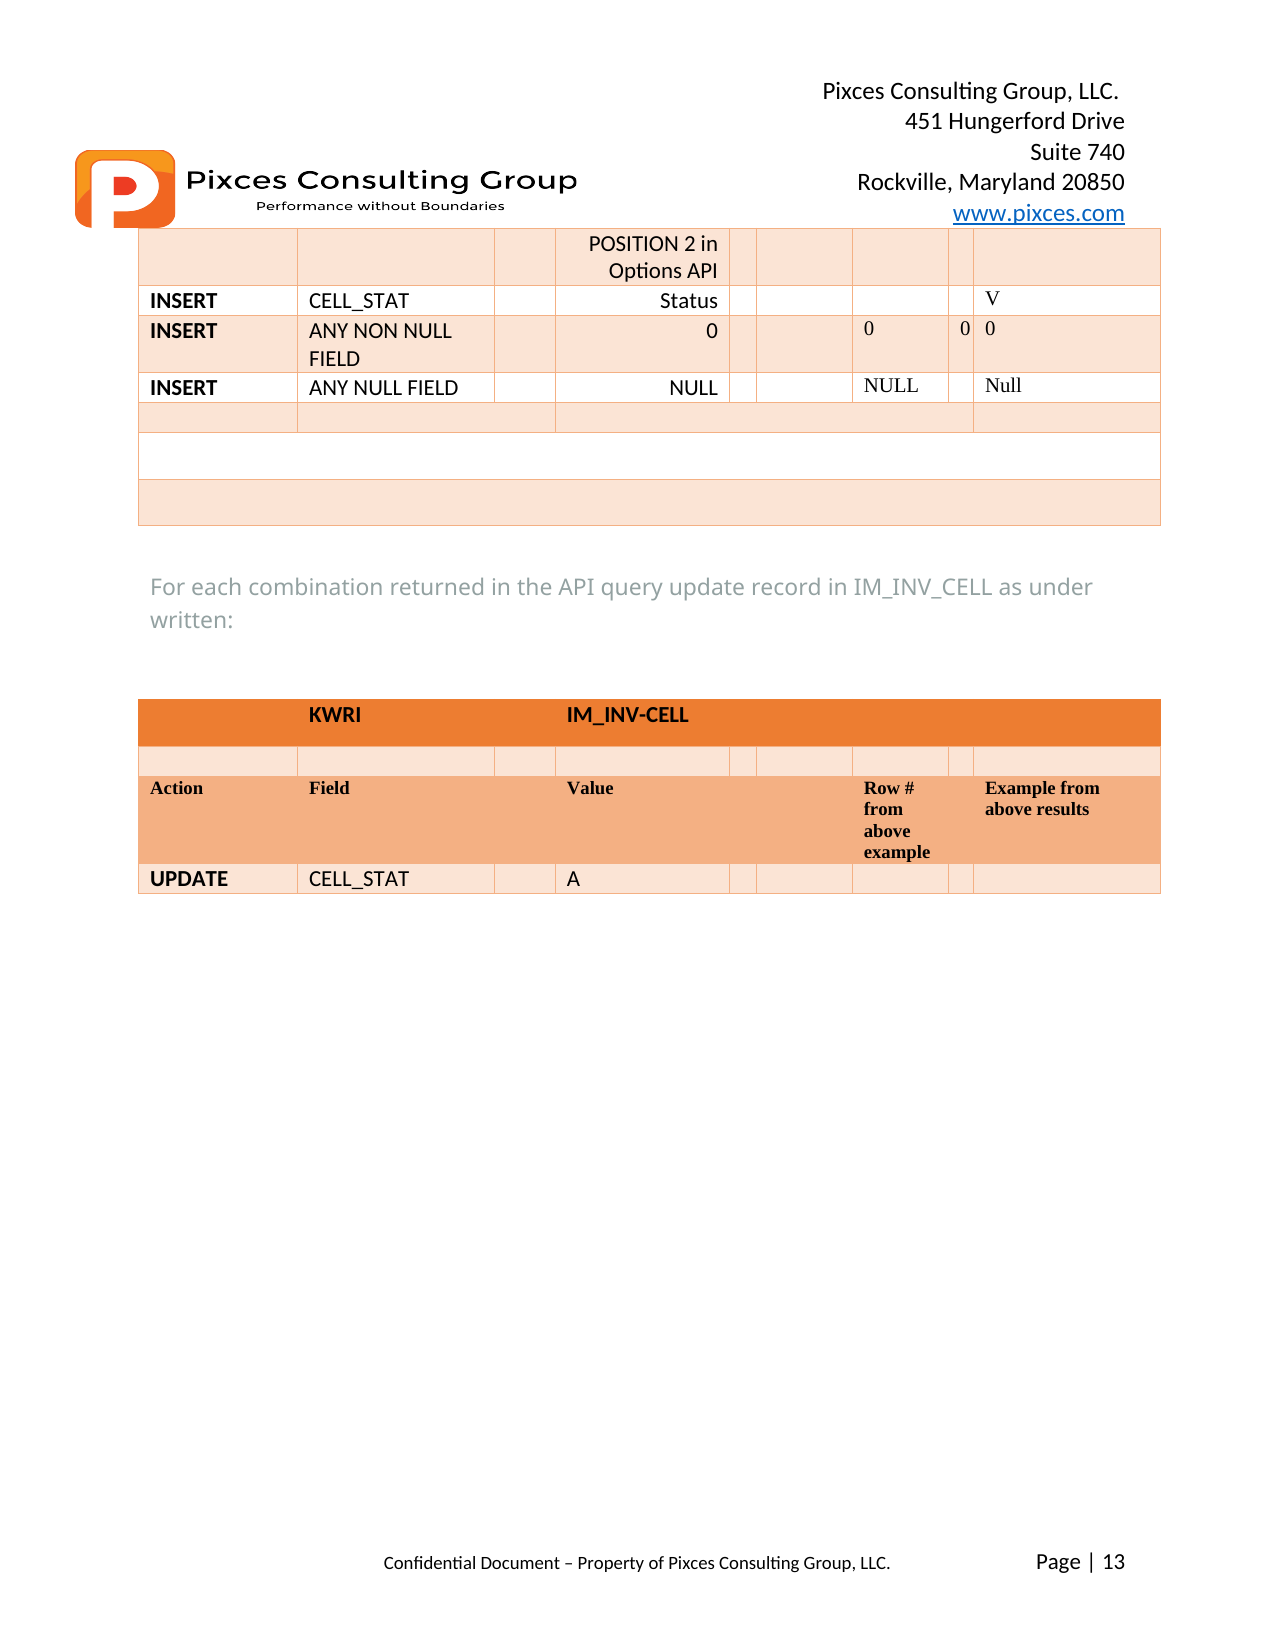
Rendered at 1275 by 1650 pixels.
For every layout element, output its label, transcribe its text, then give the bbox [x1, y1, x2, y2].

table_cell [757, 864, 852, 893]
table_cell Status [556, 286, 729, 315]
table_cell [730, 864, 756, 893]
table_header [974, 700, 1160, 746]
table_header IM_INV-CELL [556, 700, 729, 746]
table_cell [298, 747, 494, 776]
table_header [495, 700, 555, 746]
table_cell [757, 316, 852, 372]
table_cell Null [974, 373, 1160, 402]
table_cell [495, 229, 555, 285]
table_cell [853, 864, 948, 893]
table_cell POSITION 2 in Options API [556, 229, 729, 285]
table_cell [556, 747, 729, 776]
table_cell [853, 229, 948, 285]
table_cell [949, 229, 973, 285]
table_cell V [974, 286, 1160, 315]
table_cell Value [556, 777, 729, 863]
table_cell [495, 747, 555, 776]
table_cell INSERT [139, 373, 297, 402]
table_cell [757, 229, 852, 285]
table_cell [298, 403, 555, 432]
table_cell [949, 286, 973, 315]
table_cell [495, 316, 555, 372]
table_cell [949, 373, 973, 402]
table_header [139, 700, 297, 746]
table_cell [757, 777, 852, 863]
table_header [730, 700, 756, 746]
table_cell ANY NON NULL FIELD [298, 316, 494, 372]
table_header KWRI [298, 700, 494, 746]
table_cell [730, 777, 756, 863]
table_cell NULL [853, 373, 948, 402]
table_cell NULL [556, 373, 729, 402]
table_cell Field [298, 777, 494, 863]
table_cell [974, 747, 1160, 776]
table_cell [757, 286, 852, 315]
table_cell [949, 747, 973, 776]
table_cell UPDATE [139, 864, 297, 893]
table_cell ANY NULL FIELD [298, 373, 494, 402]
table_cell [974, 229, 1160, 285]
table_cell 0 [556, 316, 729, 372]
table_cell [556, 403, 973, 432]
table_cell [139, 403, 297, 432]
table_cell Action [139, 777, 297, 863]
text For each combination returned in the API query update record in IM_INV_CELL as under written: [150, 571, 1125, 636]
table_cell Row # from above example [853, 777, 948, 863]
table_cell [298, 229, 494, 285]
table_cell [730, 316, 756, 372]
table_cell 0 [974, 316, 1160, 372]
table_cell [495, 777, 555, 863]
table_cell [730, 373, 756, 402]
table_cell [139, 747, 297, 776]
table_cell [853, 747, 948, 776]
table_cell [757, 747, 852, 776]
table_cell [949, 777, 973, 863]
table_header [757, 700, 852, 746]
table_cell INSERT [139, 286, 297, 315]
table_cell [730, 286, 756, 315]
table_cell [139, 229, 297, 285]
table_cell [495, 373, 555, 402]
table_cell [495, 864, 555, 893]
table_cell [139, 480, 1160, 525]
picture [75, 150, 577, 228]
table_header [853, 700, 948, 746]
table_cell A [556, 864, 729, 893]
table_cell CELL_STAT [298, 286, 494, 315]
table_cell 0 [853, 316, 948, 372]
table_cell [974, 864, 1160, 893]
table_cell [853, 286, 948, 315]
table_cell INSERT [139, 316, 297, 372]
table_cell [757, 373, 852, 402]
table_cell [949, 864, 973, 893]
table_cell 0 [949, 316, 973, 372]
table_header [949, 700, 973, 746]
table_cell [974, 403, 1160, 432]
table_cell [730, 747, 756, 776]
table_cell CELL_STAT [298, 864, 494, 893]
table_cell Example from above results [974, 777, 1160, 863]
table_cell [139, 433, 1160, 478]
table_cell [495, 286, 555, 315]
table_cell [730, 229, 756, 285]
